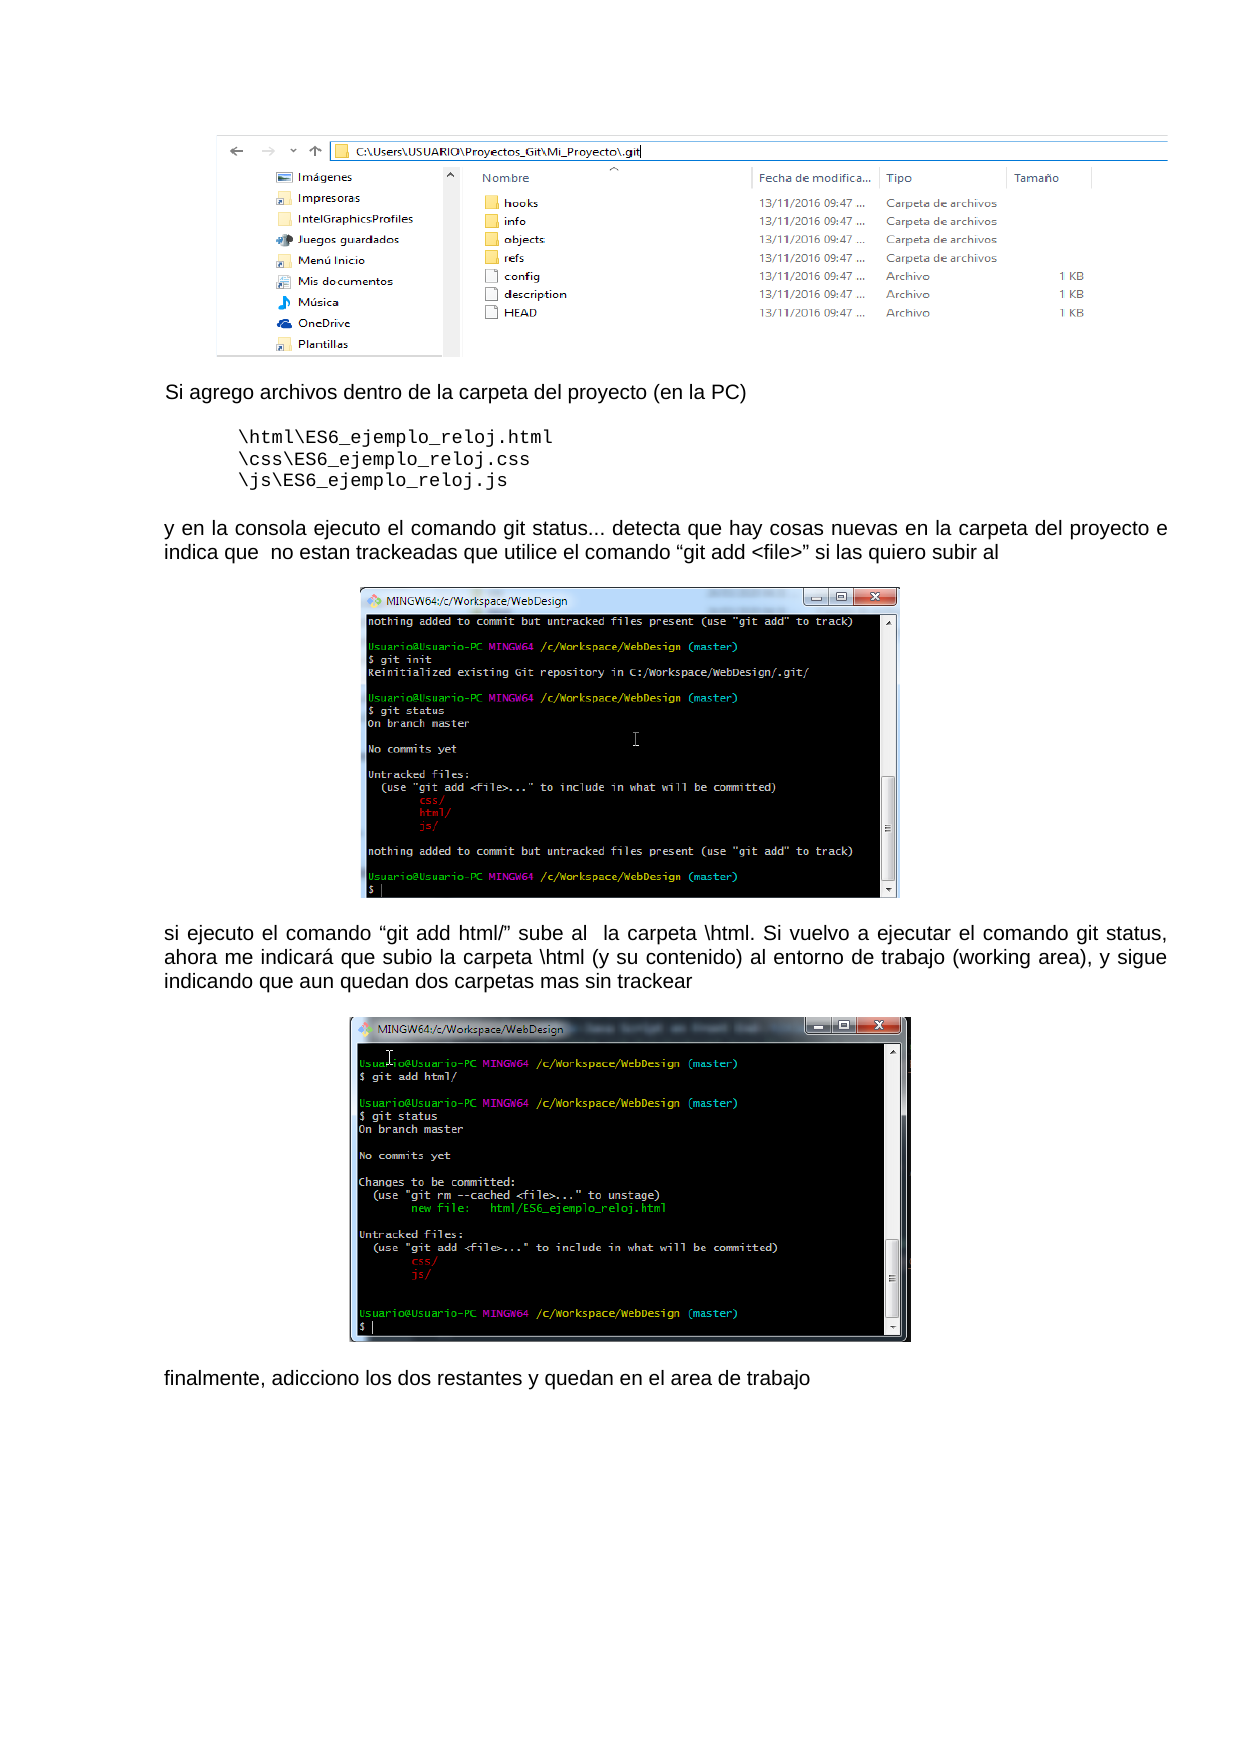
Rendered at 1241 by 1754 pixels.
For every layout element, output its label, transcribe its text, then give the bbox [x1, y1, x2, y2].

list Si agrego archivos dentro de la carpeta del proyecto (en la PC) [127, 380, 1170, 404]
text \css\ES6_ejemplo_reloj.css [238, 449, 1170, 471]
picture [216, 135, 1168, 357]
text \html\ES6_ejemplo_reloj.html [238, 428, 1170, 449]
text si ejecuto el comando “git add html/” sube al la carpeta \html. Si vuelvo a ejecutar el comando git status, ahora me indicará que subio la carpeta \html (y su contenido) al entorno de trabajo (working area), y sigue indicando que aun quedan dos carpetas mas sin trackear [164, 921, 1170, 993]
picture [349, 1017, 911, 1342]
text y en la consola ejecuto el comando git status... detecta que hay cosas nuevas en la carpeta del proyecto e indica que no estan trackeadas que utilice el comando “git add <file>” si las quiero subir al [164, 516, 1170, 564]
text finalmente, adicciono los dos restantes y quedan en el area de trabajo [164, 1366, 1170, 1390]
picture [360, 587, 900, 898]
text \js\ES6_ejemplo_reloj.js [238, 471, 1170, 492]
